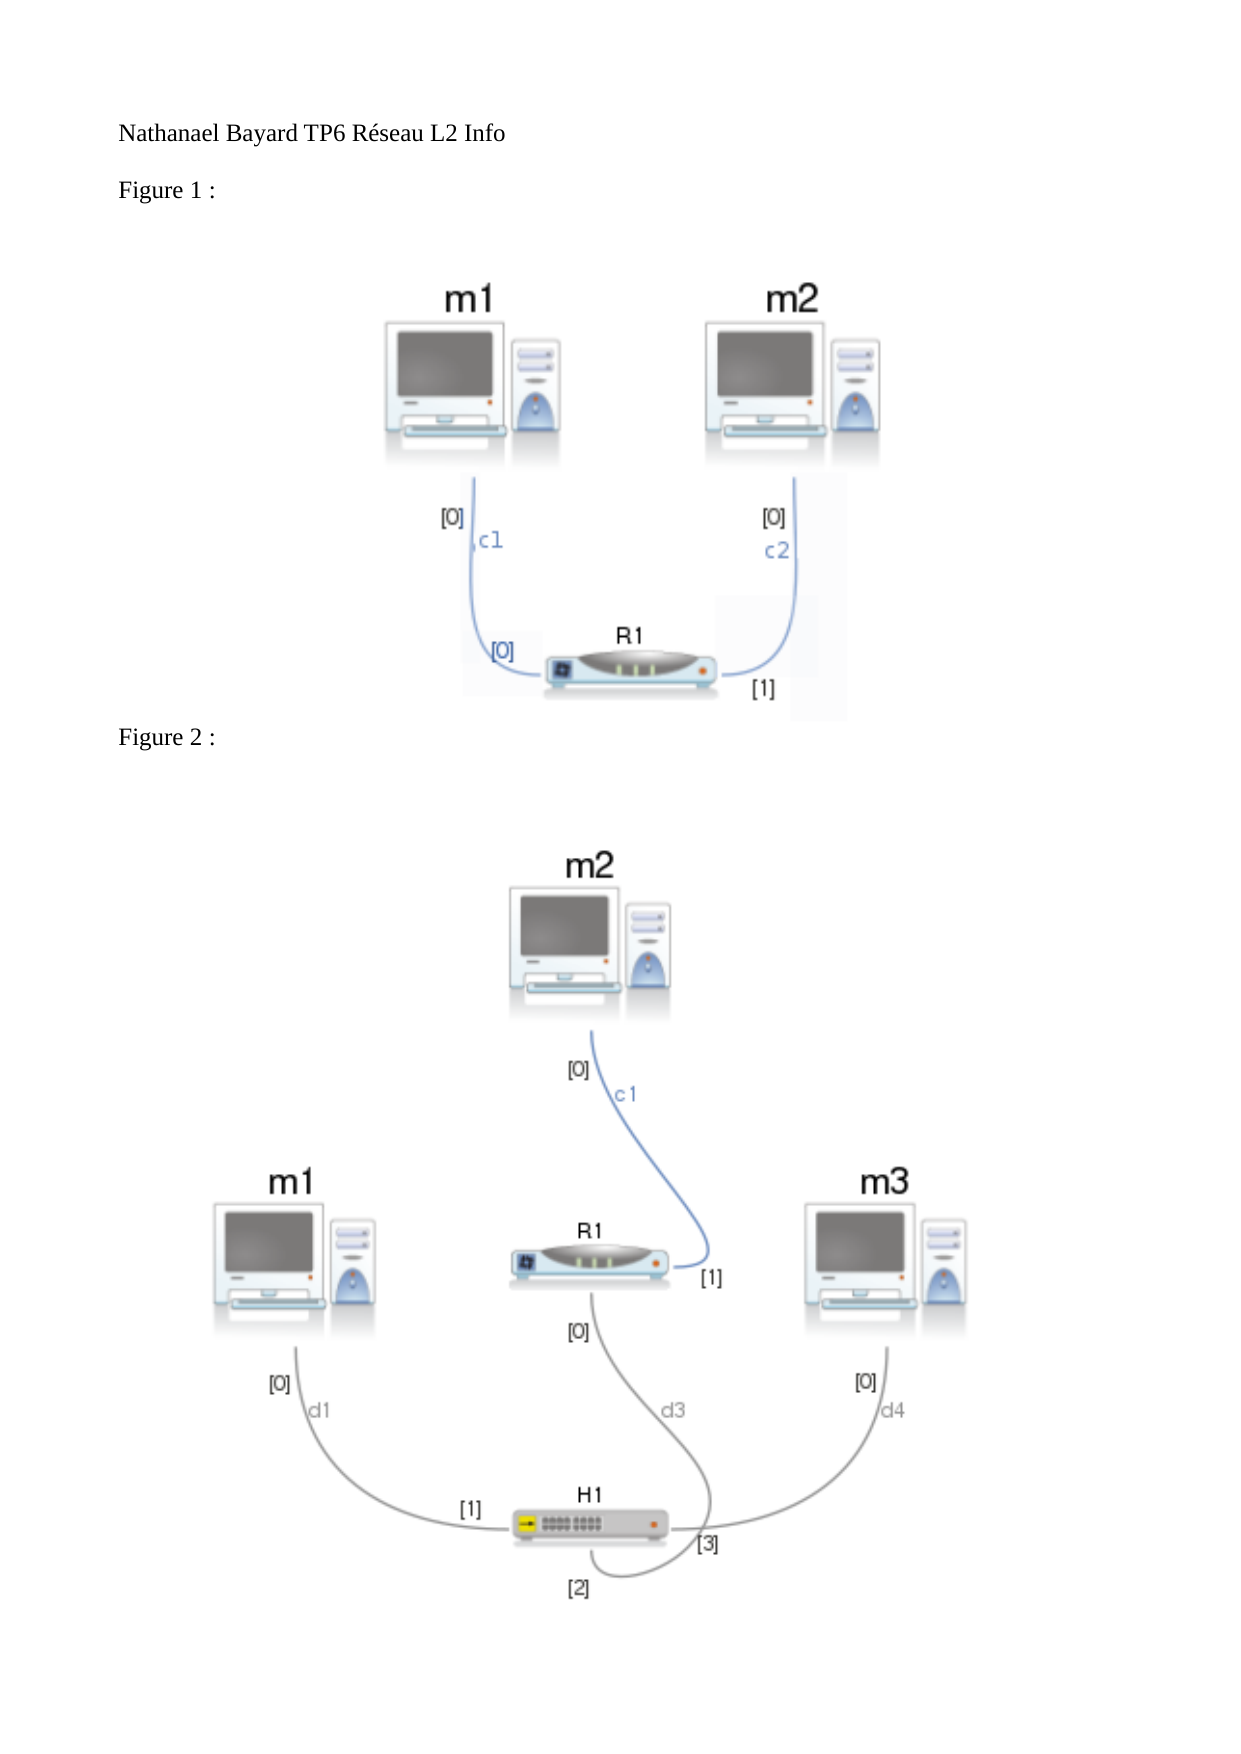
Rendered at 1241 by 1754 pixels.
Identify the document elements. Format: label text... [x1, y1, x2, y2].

text Nathanael Bayard TP6 Réseau L2 Info [118, 118, 1122, 147]
text [979, 722, 1122, 751]
text Figure 2 : [118, 722, 261, 751]
picture [151, 803, 1034, 1634]
picture [261, 204, 979, 782]
text Figure 1 : [118, 176, 1122, 204]
